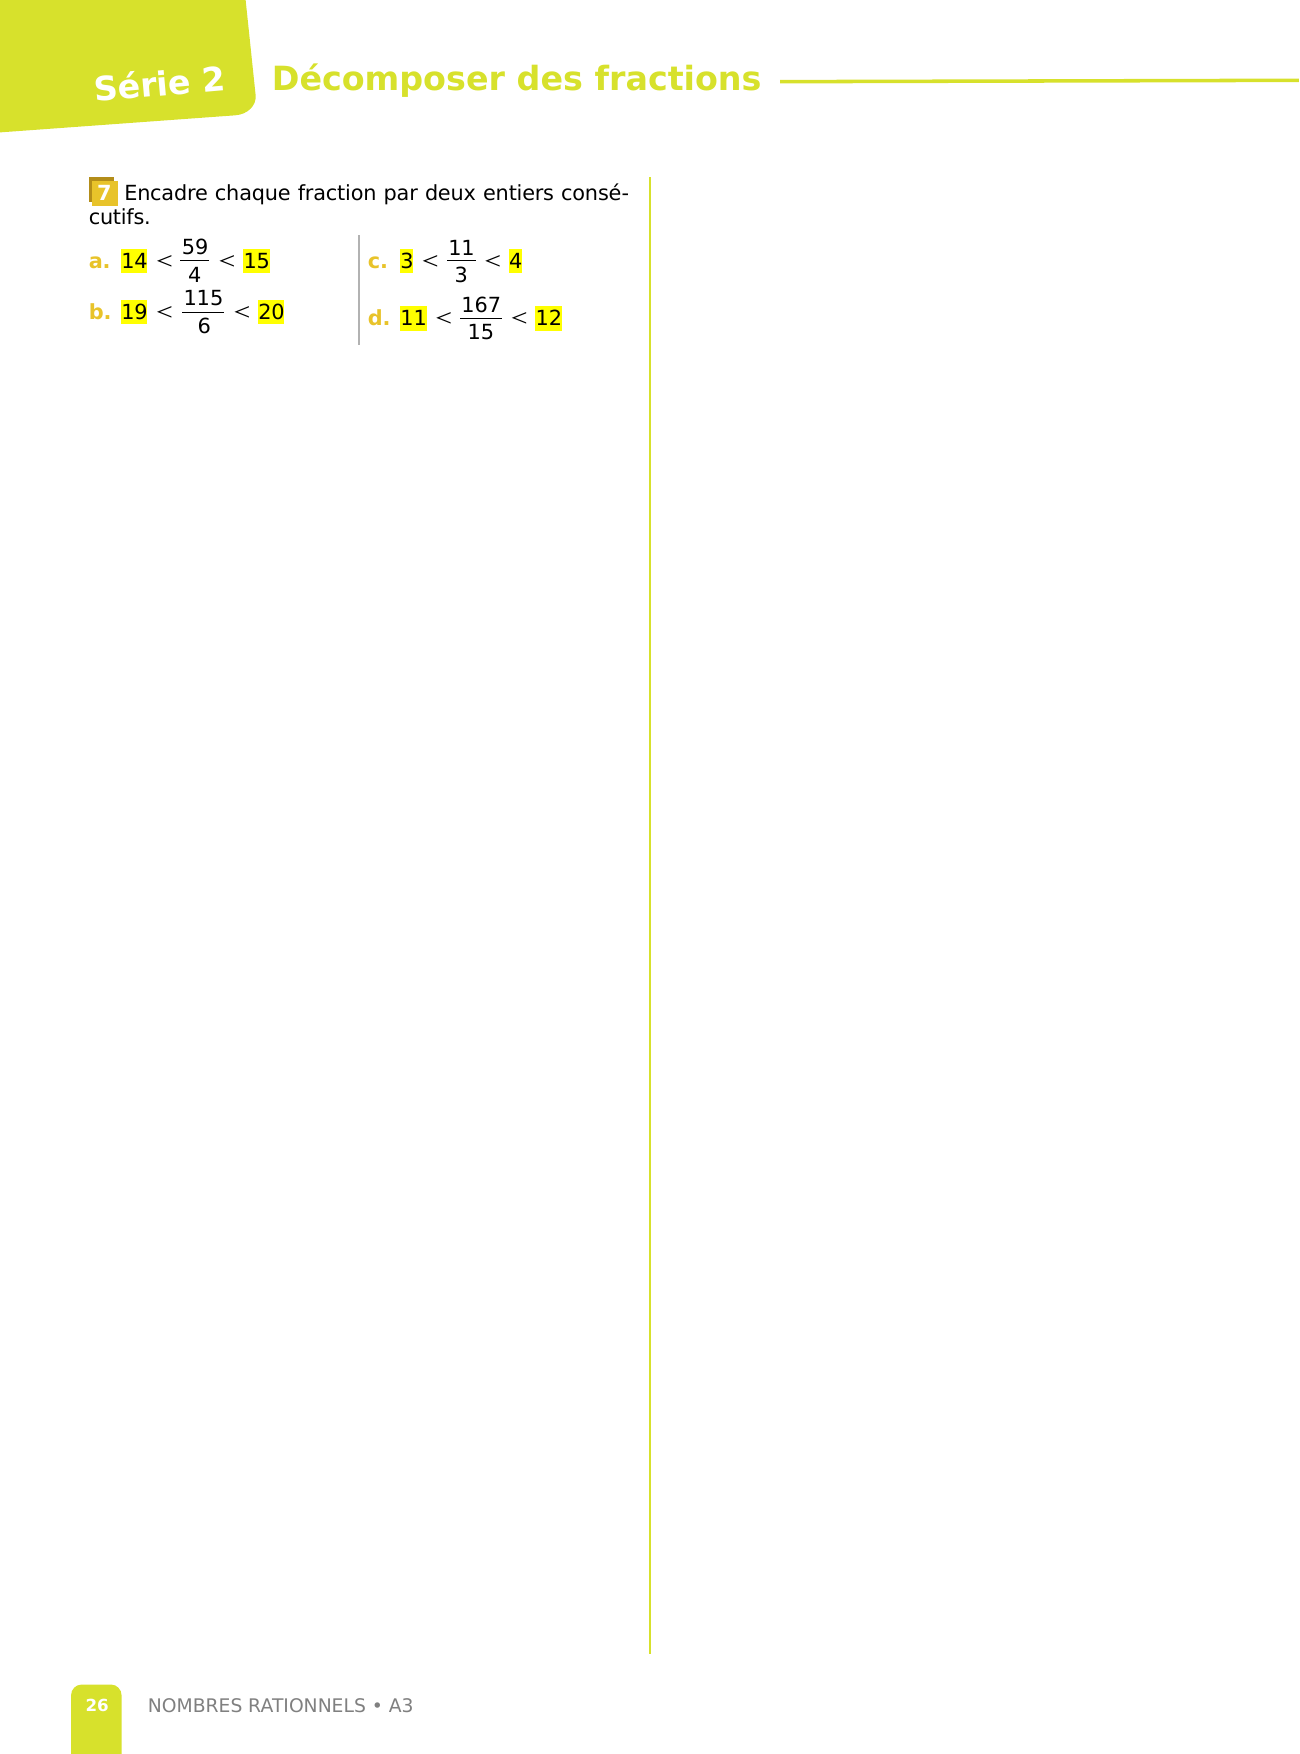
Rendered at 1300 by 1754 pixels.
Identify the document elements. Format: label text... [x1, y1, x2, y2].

list 3  4 [368, 235, 629, 287]
list 19   20 [88, 287, 350, 338]
subtitle Encadre chaque fraction par deux entiers consé­cutifs. [88, 177, 629, 229]
list 11  12 [368, 293, 629, 344]
list 14  15 [88, 235, 350, 287]
